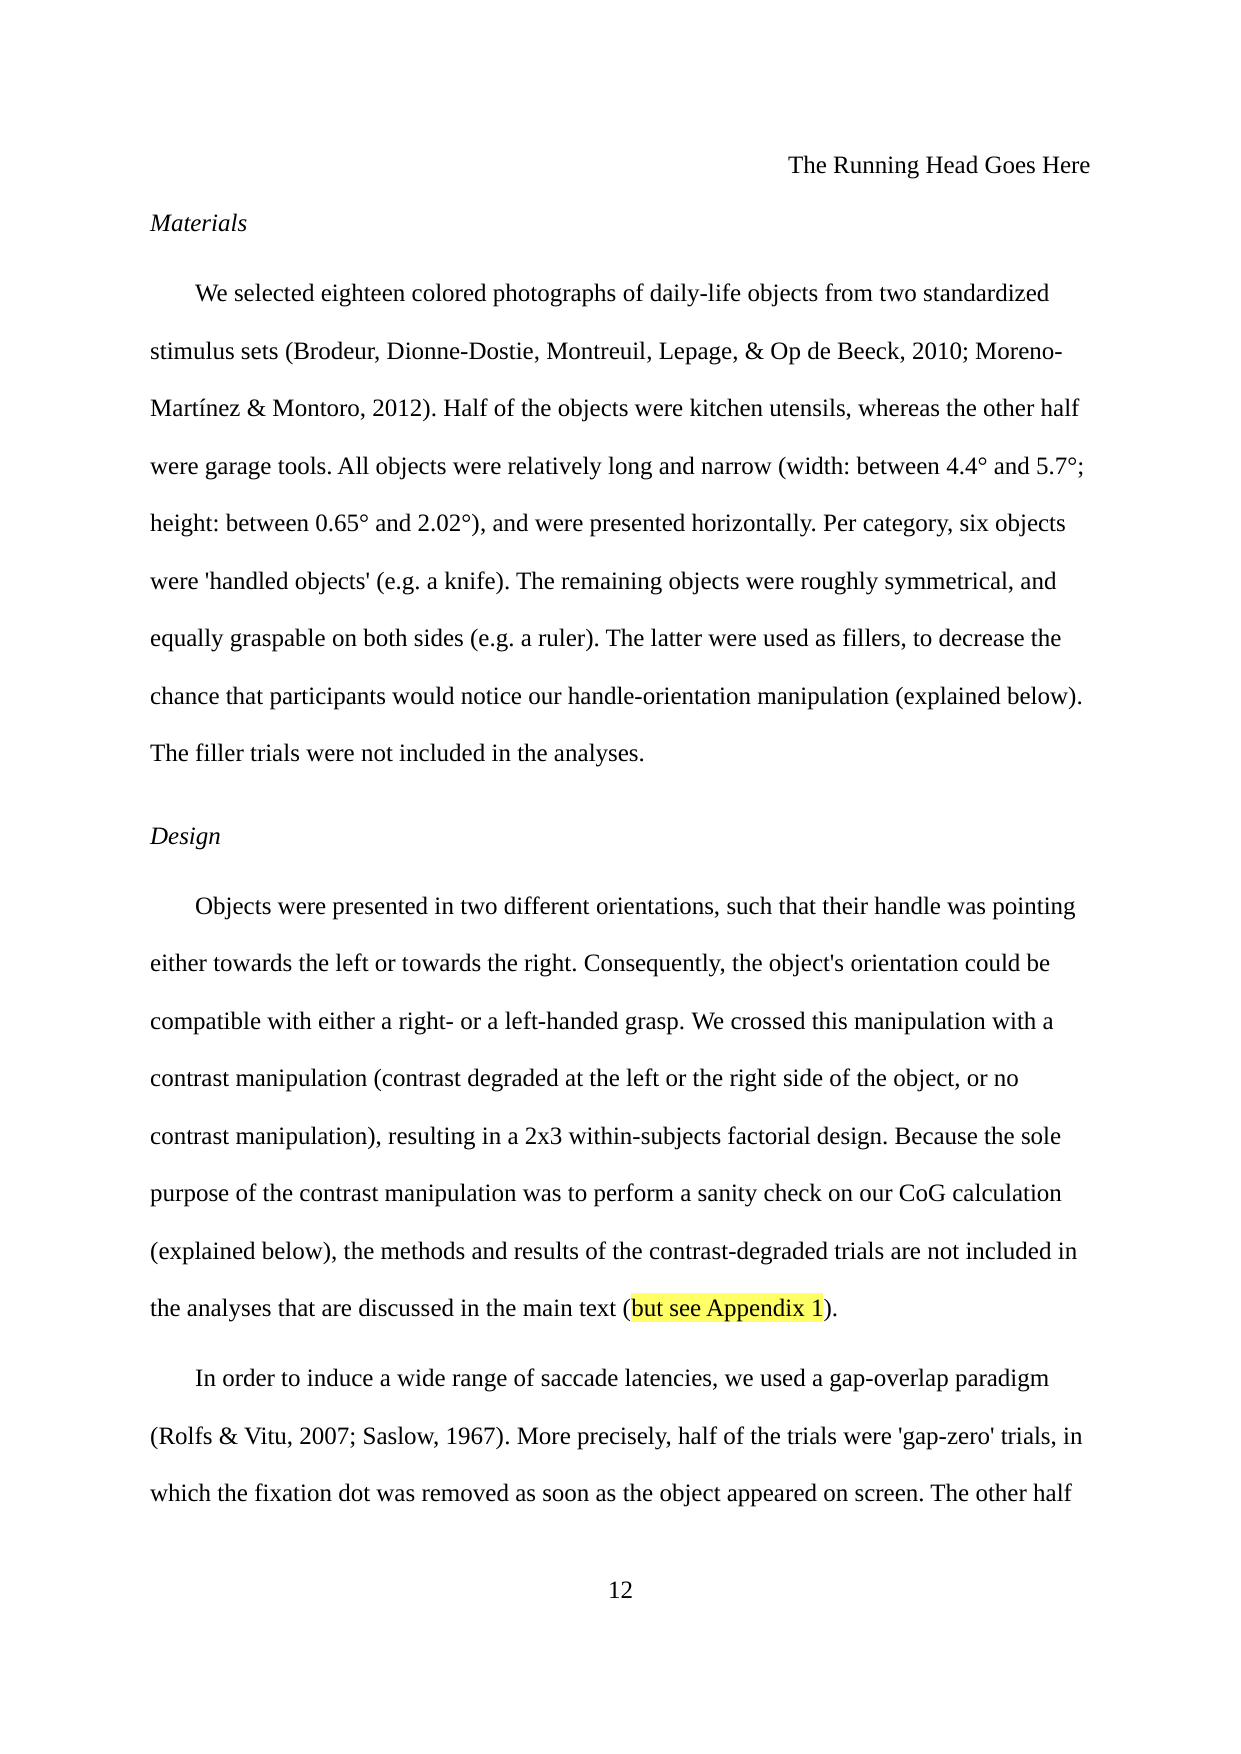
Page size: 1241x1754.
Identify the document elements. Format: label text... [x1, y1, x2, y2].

subtitle Materials [150, 208, 1091, 237]
text In order to induce a wide range of saccade latencies, we used a gap-overlap paradigm (Rolfs & Vitu, 2007; Saslow, 1967). More precisely, half of the trials were 'gap-zero' trials, in which the fixation dot was removed as soon as the object appeared on screen. The other half [150, 1363, 1091, 1507]
text We selected eighteen colored photographs of daily-life objects from two standardized stimulus sets (Brodeur, Dionne-Dostie, Montreuil, Lepage, & Op de Beeck, 2010; Moreno-Martínez & Montoro, 2012). Half of the objects were kitchen utensils, whereas the other half were garage tools. All objects were relatively long and narrow (width: between 4.4° and 5.7°; height: between 0.65° and 2.02°), and were presented horizontally. Per category, six objects were 'handled objects' (e.g. a knife). The remaining objects were roughly symmetrical, and equally graspable on both sides (e.g. a ruler). The latter were used as fillers, to decrease the chance that participants would notice our handle-orientation manipulation (explained below). The filler trials were not included in the analyses. [150, 278, 1091, 767]
text Objects were presented in two different orientations, such that their handle was pointing either towards the left or towards the right. Consequently, the object's orientation could be compatible with either a right- or a left-handed grasp. We crossed this manipulation with a contrast manipulation (contrast degraded at the left or the right side of the object, or no contrast manipulation), resulting in a 2x3 within-subjects factorial design. Because the sole purpose of the contrast manipulation was to perform a sanity check on our CoG calculation (explained below), the methods and results of the contrast-degraded trials are not included in the analyses that are discussed in the main text (but see Appendix 1). [150, 891, 1091, 1322]
subtitle Design [150, 821, 1091, 849]
